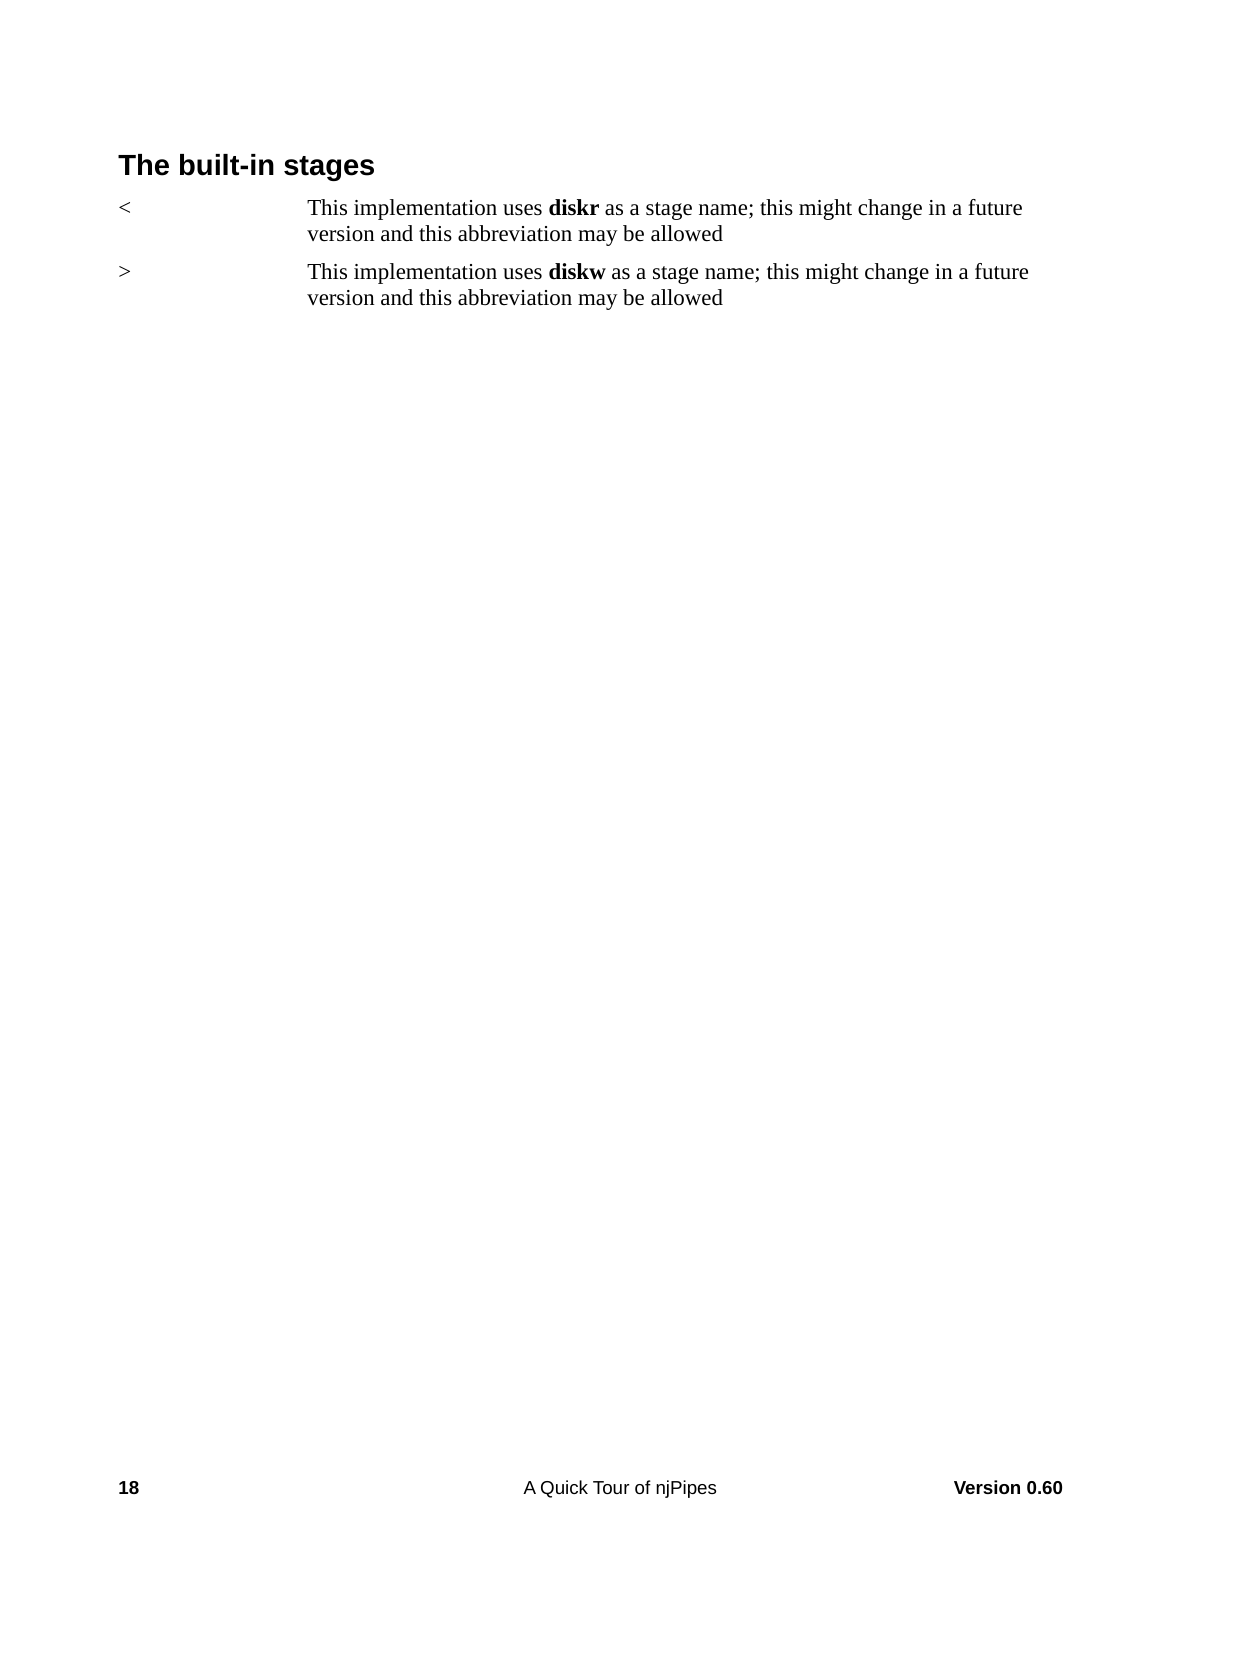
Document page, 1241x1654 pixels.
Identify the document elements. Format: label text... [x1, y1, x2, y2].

table_cell [307, 1390, 1063, 1430]
table_cell [307, 1108, 1063, 1148]
table_header < [118, 194, 307, 258]
table_cell [307, 1189, 1063, 1229]
table_cell [307, 1309, 1063, 1349]
table_cell [307, 988, 1063, 1028]
table_cell [307, 323, 1063, 361]
table_cell [118, 1390, 307, 1430]
table_cell [118, 789, 307, 829]
table_cell [307, 515, 1063, 556]
table_cell [307, 949, 1063, 987]
table_cell [118, 748, 307, 788]
table_cell [118, 1349, 307, 1389]
table_cell [118, 1269, 307, 1309]
table_cell [307, 1269, 1063, 1309]
table_cell [118, 361, 307, 399]
table_cell [307, 710, 1063, 748]
table_cell [118, 399, 307, 437]
table_cell [307, 556, 1063, 596]
table_cell This implementation uses diskw as a stage name; this might change in a future version and this abbreviation may be allowed [307, 258, 1063, 323]
table_cell [307, 1229, 1063, 1269]
table_cell [307, 634, 1063, 672]
table_cell [307, 437, 1063, 475]
table_cell [118, 829, 307, 869]
table_cell [118, 437, 307, 475]
table_cell [118, 869, 307, 909]
table_cell [118, 556, 307, 596]
table_cell [307, 869, 1063, 909]
table_cell [118, 1148, 307, 1188]
table_cell > [118, 258, 307, 323]
table_cell [118, 1108, 307, 1148]
table_cell [307, 909, 1063, 949]
table_cell [118, 909, 307, 949]
table_cell [307, 829, 1063, 869]
table_cell [118, 596, 307, 634]
table_cell [307, 789, 1063, 829]
table_cell [307, 1349, 1063, 1389]
table_cell [307, 399, 1063, 437]
table_cell [307, 1068, 1063, 1108]
table_cell [118, 323, 307, 361]
table_cell [307, 475, 1063, 515]
table_header This implementation uses diskr as a stage name; this might change in a future version and this abbreviation may be allowed [307, 194, 1063, 258]
table_cell [307, 1028, 1063, 1068]
table_cell [118, 1309, 307, 1349]
table_cell [307, 672, 1063, 710]
table_cell [118, 1229, 307, 1269]
table_cell [118, 475, 307, 515]
table_cell [118, 1189, 307, 1229]
table_cell [118, 1068, 307, 1108]
table_cell [118, 710, 307, 748]
table_cell [307, 748, 1063, 788]
subtitle The built-in stages [118, 148, 1063, 181]
table_cell [307, 596, 1063, 634]
table_cell [307, 361, 1063, 399]
table_cell [307, 1148, 1063, 1188]
table_cell [118, 634, 307, 672]
table_cell [118, 949, 307, 987]
table_cell [118, 515, 307, 556]
table_cell [118, 672, 307, 710]
table_cell [118, 1028, 307, 1068]
table_cell [118, 988, 307, 1028]
